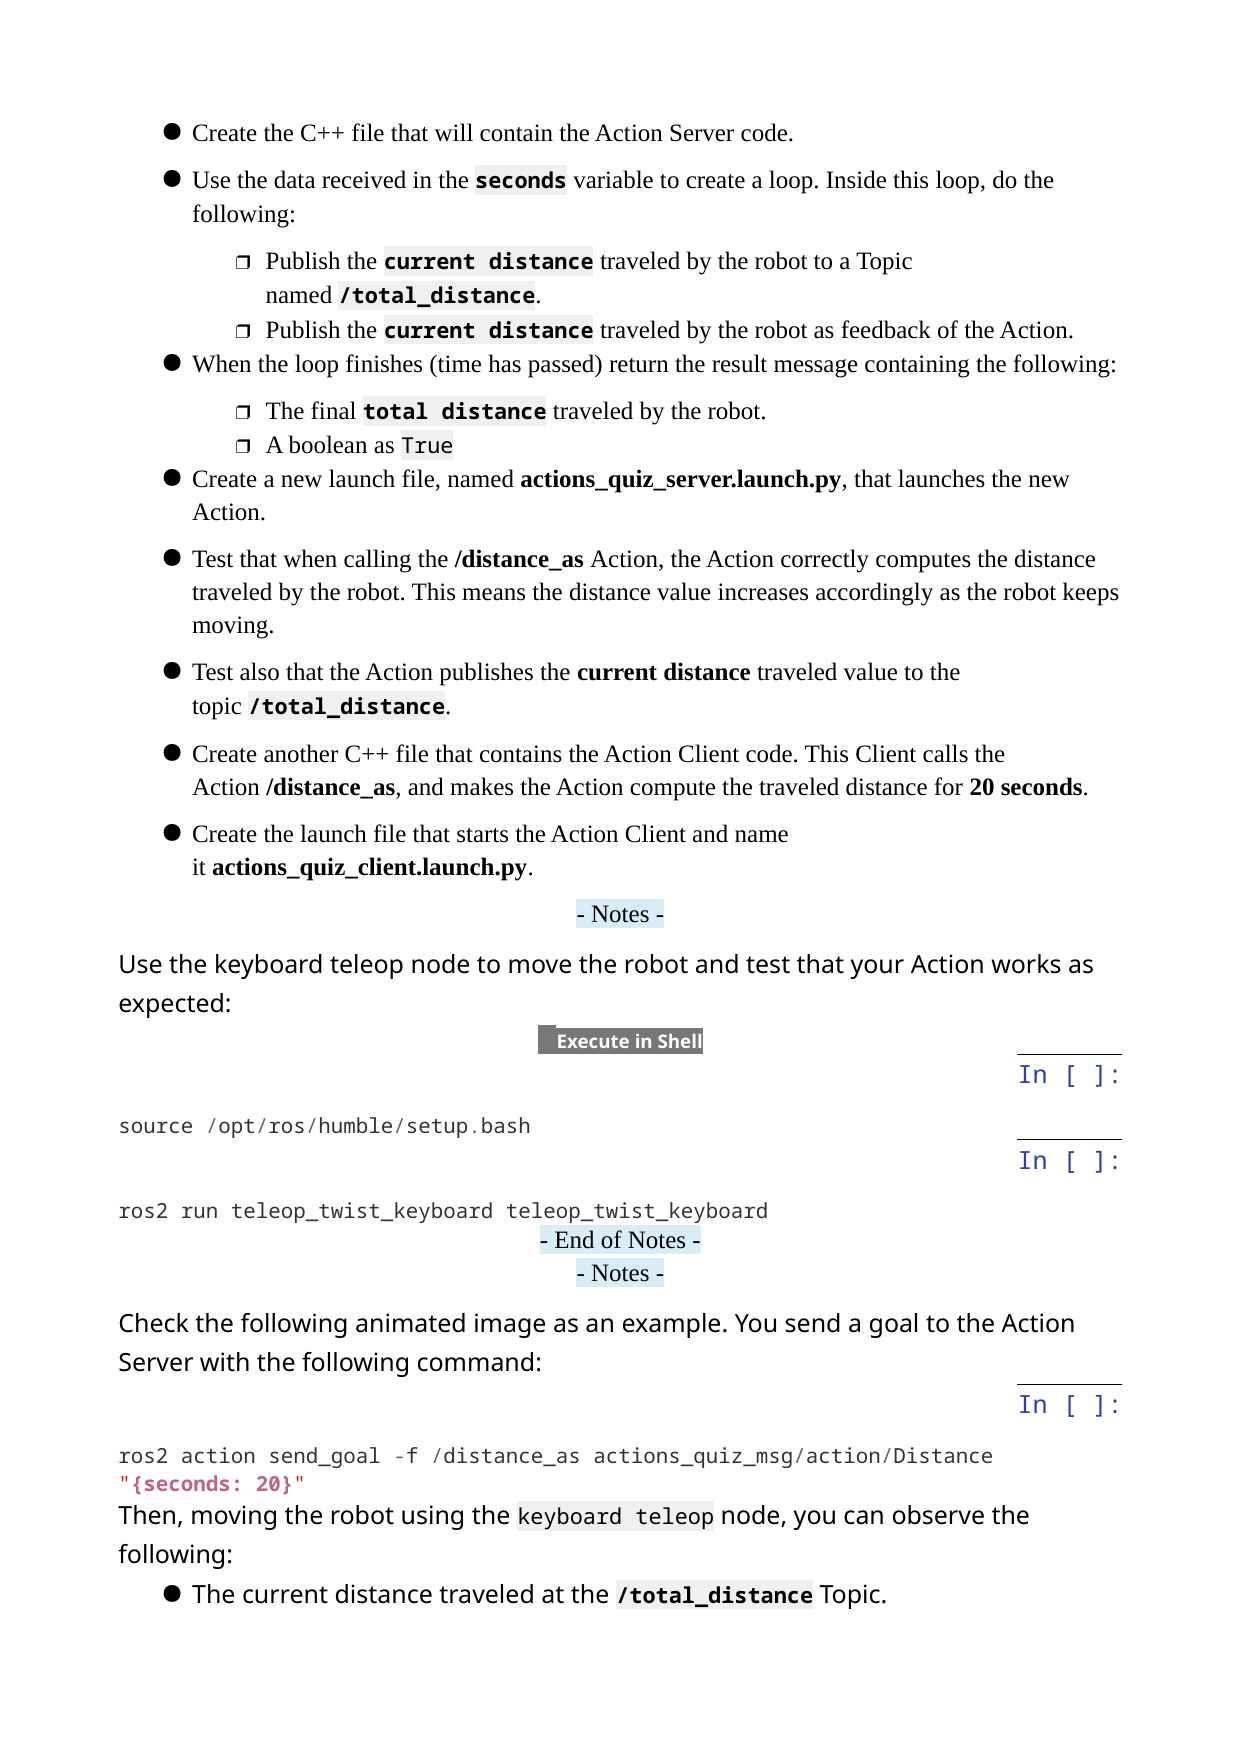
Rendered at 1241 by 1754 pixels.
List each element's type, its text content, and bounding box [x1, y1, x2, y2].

text - Notes - [118, 1258, 1122, 1287]
list Test also that the Action publishes the current distance traveled value to the topic /total_distance. [162, 657, 1122, 720]
list The current distance traveled at the /total_distance Topic. [162, 1576, 1122, 1610]
text Execute in Shell [118, 1025, 1122, 1054]
text Then, moving the robot using the keyboard teleop node, you can observe the following: [118, 1498, 1122, 1571]
list Create the launch file that starts the Action Client and name it actions_quiz_client.launch.py. [162, 819, 1122, 881]
text ros2 action send_goal -f /distance_as actions_quiz_msg/action/Distance "{seconds: 20}" [118, 1441, 1122, 1498]
list Create the C++ file that will contain the Action Server code. [162, 118, 1122, 147]
text Use the keyboard teleop node to move the robot and test that your Action works as expected: [118, 947, 1122, 1020]
list A boolean as True [236, 430, 1122, 460]
text In [ ]: [118, 1054, 1122, 1091]
list Test that when calling the /distance_as Action, the Action correctly computes the distance traveled by the robot. This means the distance value increases accordingly as the robot keeps moving. [162, 544, 1122, 639]
text In [ ]: [118, 1139, 1122, 1176]
text - End of Notes - [118, 1225, 1122, 1254]
text Check the following animated image as an example. You send a goal to the Action Server with the following command: [118, 1306, 1122, 1379]
list Publish the current distance traveled by the robot as feedback of the Action. [236, 315, 1122, 344]
list The final total distance traveled by the robot. [236, 396, 1122, 426]
list Create a new launch file, named actions_quiz_server.launch.py, that launches the new Action. [162, 464, 1122, 526]
list When the loop finishes (time has passed) return the result message containing the following: [162, 349, 1122, 378]
text source /opt/ros/humble/setup.bash [118, 1111, 1122, 1139]
list Create another C++ file that contains the Action Client code. This Client calls the Action /distance_as, and makes the Action compute the traveled distance for 20 seconds. [162, 739, 1122, 801]
text In [ ]: [118, 1384, 1122, 1421]
text - Notes - [118, 899, 1122, 928]
list Publish the current distance traveled by the robot to a Topic named /total_distance. [236, 246, 1122, 310]
list Use the data received in the seconds variable to create a loop. Inside this loop, do the following: [162, 165, 1122, 228]
text ros2 run teleop_twist_keyboard teleop_twist_keyboard [118, 1197, 1122, 1225]
